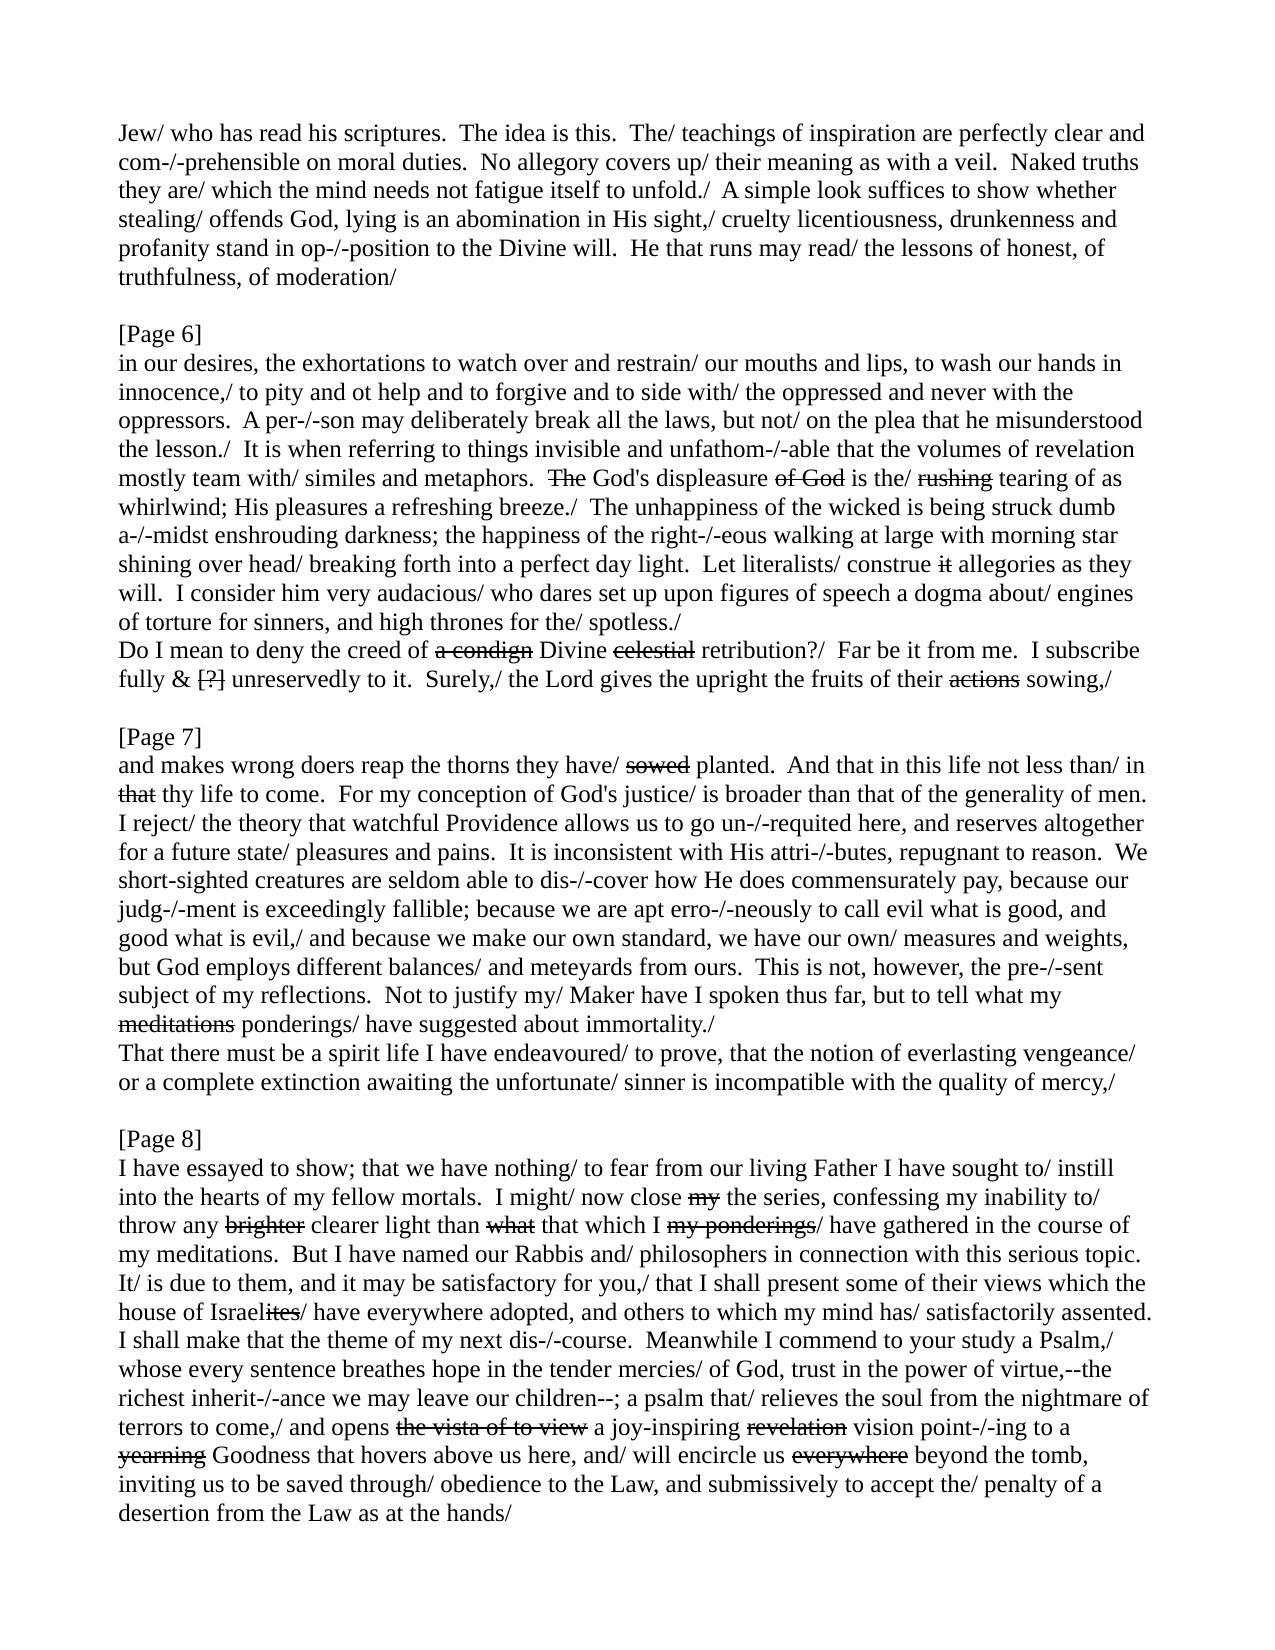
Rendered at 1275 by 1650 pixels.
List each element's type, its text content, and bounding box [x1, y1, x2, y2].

text [Page 8] [118, 1124, 1157, 1153]
text I have essayed to show; that we have nothing/ to fear from our living Father I have sought to/ instill into the hearts of my fellow mortals. I might/ now close my the series, confessing my inability to/ throw any brighter clearer light than what that which I my ponderings/ have gathered in the course of my meditations. But I have named our Rabbis and/ philosophers in connection with this serious topic. It/ is due to them, and it may be satisfactory for you,/ that I shall present some of their views which the house of Israelites/ have everywhere adopted, and others to which my mind has/ satisfactorily assented. I shall make that the theme of my next dis-/-course. Meanwhile I commend to your study a Psalm,/ whose every sentence breathes hope in the tender mercies/ of God, trust in the power of virtue,--the richest inherit-/-ance we may leave our children--; a psalm that/ relieves the soul from the nightmare of terrors to come,/ and opens the vista of to view a joy-inspiring revelation vision point-/-ing to a yearning Goodness that hovers above us here, and/ will encircle us everywhere beyond the tomb, inviting us to be saved through/ obedience to the Law, and submissively to accept the/ penalty of a desertion from the Law as at the hands/ [118, 1153, 1157, 1527]
text That there must be a spirit life I have endeavoured/ to prove, that the notion of everlasting vengeance/ or a complete extinction awaiting the unfortunate/ sinner is incompatible with the quality of mercy,/ [118, 1038, 1157, 1096]
text Jew/ who has read his scriptures. The idea is this. The/ teachings of inspiration are perfectly clear and com-/-prehensible on moral duties. No allegory covers up/ their meaning as with a veil. Naked truths they are/ which the mind needs not fatigue itself to unfold./ A simple look suffices to show whether stealing/ offends God, lying is an abomination in His sight,/ cruelty licentiousness, drunkenness and profanity stand in op-/-position to the Divine will. He that runs may read/ the lessons of honest, of truthfulness, of moderation/ [118, 118, 1157, 291]
text Do I mean to deny the creed of a condign Divine celestial retribution?/ Far be it from me. I subscribe fully & [?] unreservedly to it. Surely,/ the Lord gives the upright the fruits of their actions sowing,/ [118, 636, 1157, 693]
text and makes wrong doers reap the thorns they have/ sowed planted. And that in this life not less than/ in that thy life to come. For my conception of God's justice/ is broader than that of the generality of men. I reject/ the theory that watchful Providence allows us to go un-/-requited here, and reserves altogether for a future state/ pleasures and pains. It is inconsistent with His attri-/-butes, repugnant to reason. We short-sighted creatures are seldom able to dis-/-cover how He does commensurately pay, because our judg-/-ment is exceedingly fallible; because we are apt erro-/-neously to call evil what is good, and good what is evil,/ and because we make our own standard, we have our own/ measures and weights, but God employs different balances/ and meteyards from ours. This is not, however, the pre-/-sent subject of my reflections. Not to justify my/ Maker have I spoken thus far, but to tell what my meditations ponderings/ have suggested about immortality./ [118, 751, 1157, 1038]
text in our desires, the exhortations to watch over and restrain/ our mouths and lips, to wash our hands in innocence,/ to pity and ot help and to forgive and to side with/ the oppressed and never with the oppressors. A per-/-son may deliberately break all the laws, but not/ on the plea that he misunderstood the lesson./ It is when referring to things invisible and unfathom-/-able that the volumes of revelation mostly team with/ similes and metaphors. The God's displeasure of God is the/ rushing tearing of as whirlwind; His pleasures a refreshing breeze./ The unhappiness of the wicked is being struck dumb a-/-midst enshrouding darkness; the happiness of the right-/-eous walking at large with morning star shining over head/ breaking forth into a perfect day light. Let literalists/ construe it allegories as they will. I consider him very audacious/ who dares set up upon figures of speech a dogma about/ engines of torture for sinners, and high thrones for the/ spotless./ [118, 348, 1157, 636]
text [Page 6] [118, 319, 1157, 348]
text [Page 7] [118, 722, 1157, 751]
